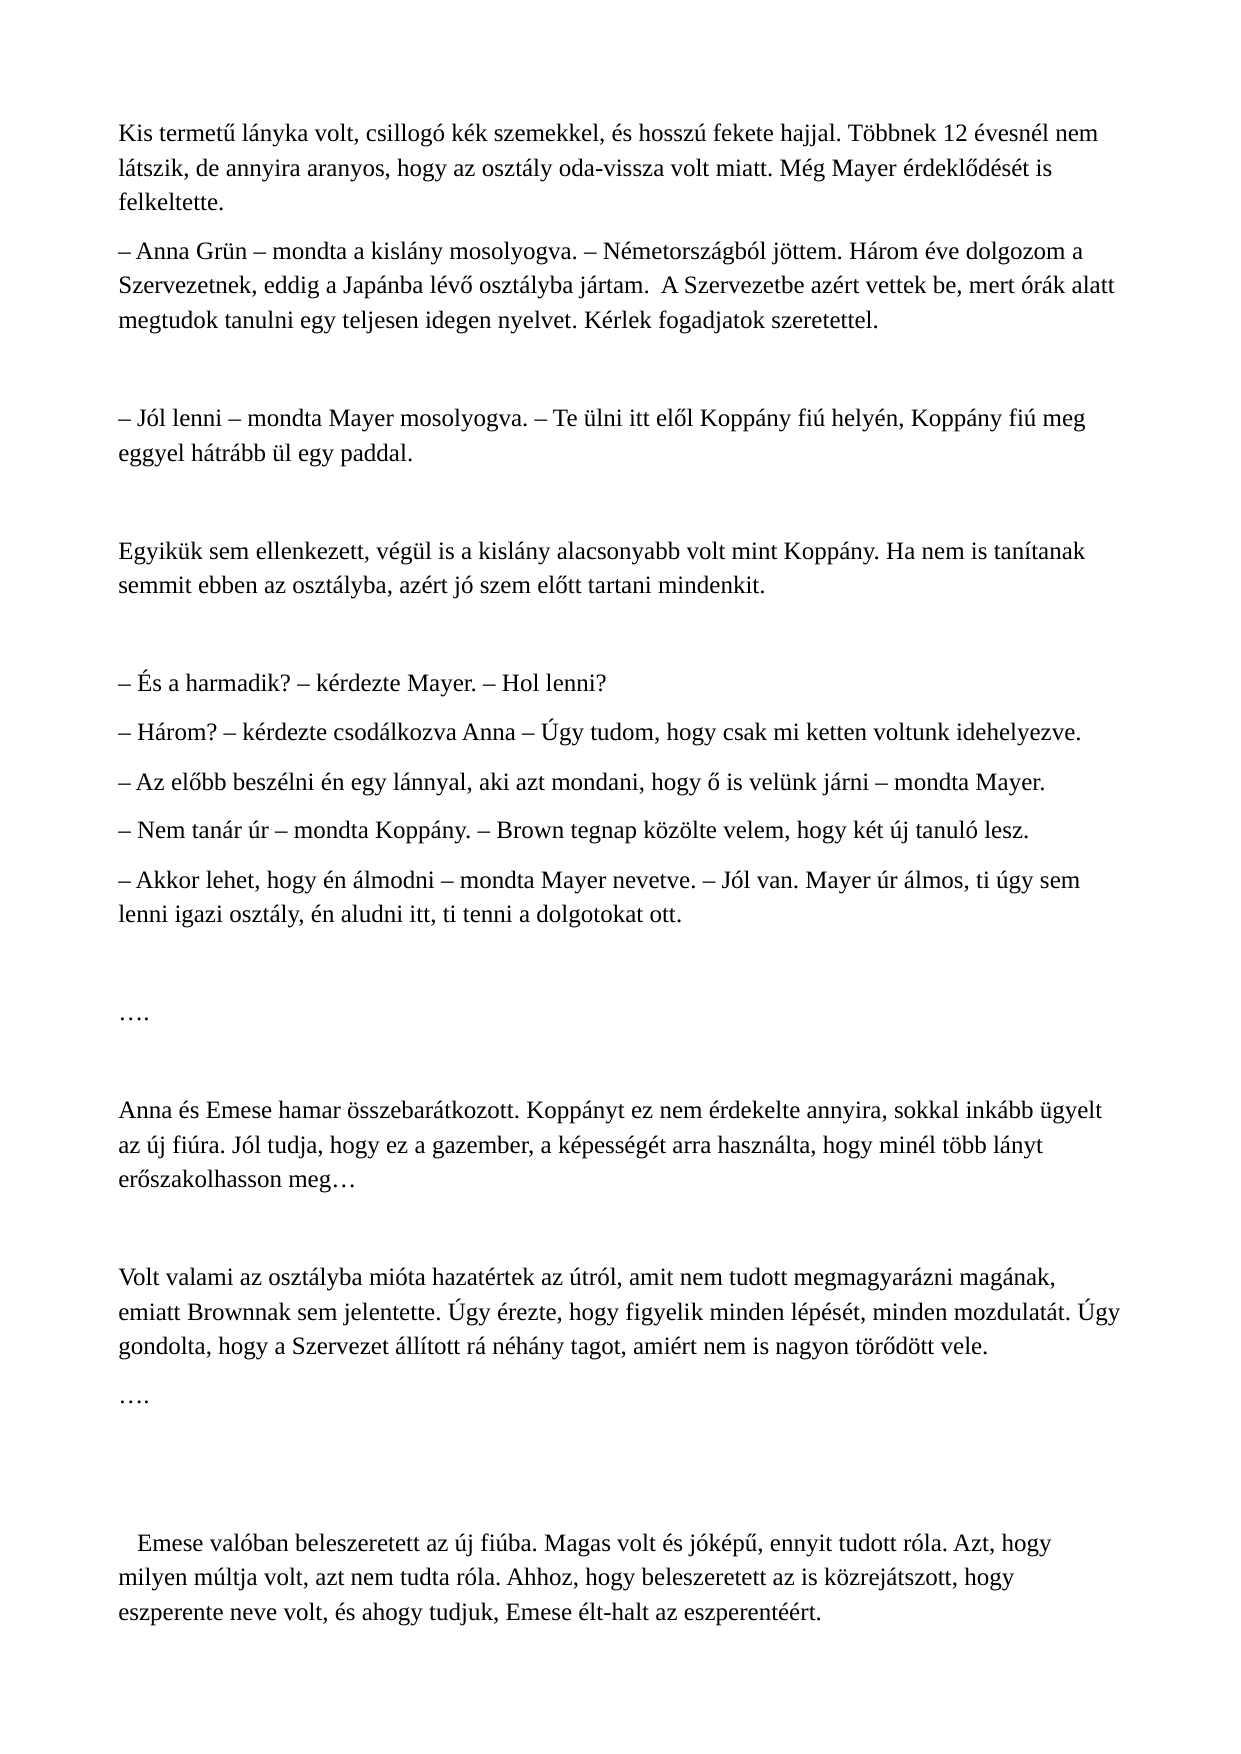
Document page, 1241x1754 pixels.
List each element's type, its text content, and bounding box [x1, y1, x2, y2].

text – Nem tanár úr – mondta Koppány. – Brown tegnap közölte velem, hogy két új tanuló lesz. [118, 816, 1122, 844]
text …. [118, 997, 1122, 1026]
text – Akkor lehet, hogy én álmodni – mondta Mayer nevetve. – Jól van. Mayer úr álmos, ti úgy sem lenni igazi osztály, én aludni itt, ti tenni a dolgotokat ott. [118, 865, 1122, 928]
text Anna és Emese hamar összebarátkozott. Koppányt ez nem érdekelte annyira, sokkal inkább ügyelt az új fiúra. Jól tudja, hogy ez a gazember, a képességét arra használta, hogy minél több lányt erőszakolhasson meg… [118, 1095, 1122, 1193]
text – Három? – kérdezte csodálkozva Anna – Úgy tudom, hogy csak mi ketten voltunk idehelyezve. [118, 717, 1122, 746]
text Volt valami az osztályba mióta hazatértek az útról, amit nem tudott megmagyarázni magának, emiatt Brownnak sem jelentette. Úgy érezte, hogy figyelik minden lépését, minden mozdulatát. Úgy gondolta, hogy a Szervezet állított rá néhány tagot, amiért nem is nagyon törődött vele. [118, 1262, 1122, 1360]
text Egyikük sem ellenkezett, végül is a kislány alacsonyabb volt mint Koppány. Ha nem is tanítanak semmit ebben az osztályba, azért jó szem előtt tartani mindenkit. [118, 536, 1122, 599]
text – Jól lenni – mondta Mayer mosolyogva. – Te ülni itt elől Koppány fiú helyén, Koppány fiú meg eggyel hátrább ül egy paddal. [118, 403, 1122, 466]
text …. [118, 1381, 1122, 1409]
text Emese valóban beleszeretett az új fiúba. Magas volt és jóképű, ennyit tudott róla. Azt, hogy milyen múltja volt, azt nem tudta róla. Ahhoz, hogy beleszeretett az is közrejátszott, hogy eszperente neve volt, és ahogy tudjuk, Emese élt-halt az eszperentéért. [118, 1528, 1122, 1625]
text – Anna Grün – mondta a kislány mosolyogva. – Németországból jöttem. Három éve dolgozom a Szervezetnek, eddig a Japánba lévő osztályba jártam. A Szervezetbe azért vettek be, mert órák alatt megtudok tanulni egy teljesen idegen nyelvet. Kérlek fogadjatok szeretettel. [118, 236, 1122, 334]
text – Az előbb beszélni én egy lánnyal, aki azt mondani, hogy ő is velünk járni – mondta Mayer. [118, 767, 1122, 795]
text Kis termetű lányka volt, csillogó kék szemekkel, és hosszú fekete hajjal. Többnek 12 évesnél nem látszik, de annyira aranyos, hogy az osztály oda-vissza volt miatt. Még Mayer érdeklődését is felkeltette. [118, 118, 1122, 216]
text – És a harmadik? – kérdezte Mayer. – Hol lenni? [118, 668, 1122, 697]
